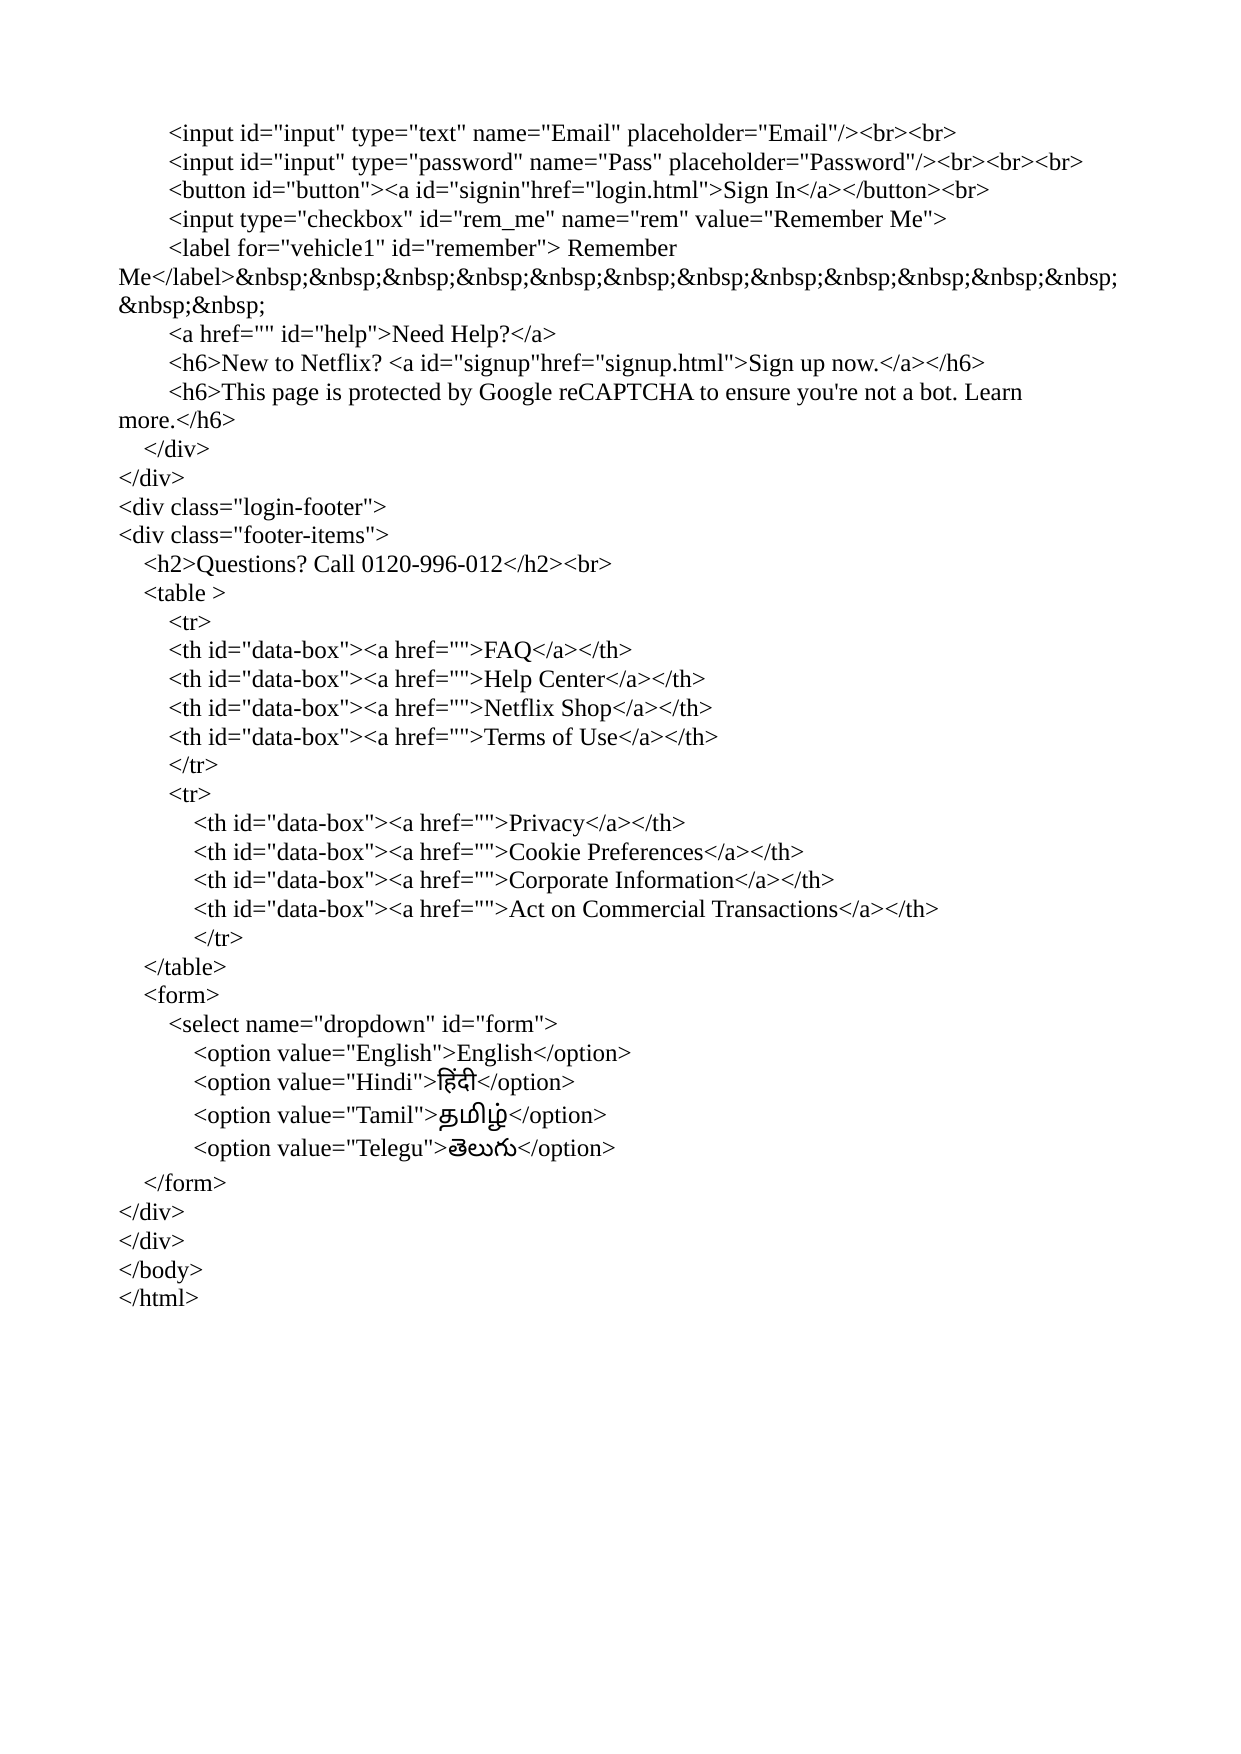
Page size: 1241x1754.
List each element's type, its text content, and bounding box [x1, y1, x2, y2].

text <th id="data-box"><a href="">Act on Commercial Transactions</a></th> [118, 894, 1122, 923]
text <th id="data-box"><a href="">Privacy</a></th> [118, 808, 1122, 837]
text <h2>Questions? Call 0120-996-012</h2><br> [118, 549, 1122, 578]
text <th id="data-box"><a href="">Help Center</a></th> [118, 664, 1122, 693]
text <option value="English">English</option> [118, 1038, 1122, 1067]
text <label for="vehicle1" id="remember"> Remember Me</label>&nbsp;&nbsp;&nbsp;&nbsp;&nbsp;&nbsp;&nbsp;&nbsp;&nbsp;&nbsp;&nbsp;&nbsp;&nbsp;&nbsp; [118, 233, 1122, 319]
text <div class="footer-items"> [118, 521, 1122, 549]
text </div> [118, 434, 1122, 463]
text <th id="data-box"><a href="">Cookie Preferences</a></th> [118, 837, 1122, 866]
text <h6>This page is protected by Google reCAPTCHA to ensure you're not a bot. Learn more.</h6> [118, 377, 1122, 434]
text <th id="data-box"><a href="">Terms of Use</a></th> [118, 722, 1122, 751]
text <button id="button"><a id="signin"href="login.html">Sign In</a></button><br> [118, 176, 1122, 204]
text <table > [118, 578, 1122, 607]
text </div> [118, 1197, 1122, 1226]
text <div class="login-footer"> [118, 492, 1122, 521]
text </div> [118, 463, 1122, 492]
text </tr> [118, 923, 1122, 952]
text <tr> [118, 607, 1122, 636]
text <option value="Tamil">தமிழ்</option> [118, 1100, 1122, 1133]
text <th id="data-box"><a href="">Netflix Shop</a></th> [118, 693, 1122, 722]
text <option value="Hindi">हिंदी</option> [118, 1067, 1122, 1100]
text <tr> [118, 779, 1122, 808]
text </form> [118, 1168, 1122, 1197]
text <select name="dropdown" id="form"> [118, 1009, 1122, 1038]
text </tr> [118, 751, 1122, 779]
text </div> [118, 1226, 1122, 1255]
text </html> [118, 1283, 1122, 1312]
text <input id="input" type="password" name="Pass" placeholder="Password"/><br><br><br> [118, 147, 1122, 176]
text </table> [118, 952, 1122, 981]
text <input id="input" type="text" name="Email" placeholder="Email"/><br><br> [118, 118, 1122, 147]
text <option value="Telegu">తెలుగు</option> [118, 1133, 1122, 1168]
text <input type="checkbox" id="rem_me" name="rem" value="Remember Me"> [118, 204, 1122, 233]
text </body> [118, 1255, 1122, 1283]
text <th id="data-box"><a href="">Corporate Information</a></th> [118, 866, 1122, 894]
text <a href="" id="help">Need Help?</a> [118, 319, 1122, 348]
text <th id="data-box"><a href="">FAQ</a></th> [118, 636, 1122, 664]
text <h6>New to Netflix? <a id="signup"href="signup.html">Sign up now.</a></h6> [118, 348, 1122, 377]
text <form> [118, 981, 1122, 1009]
